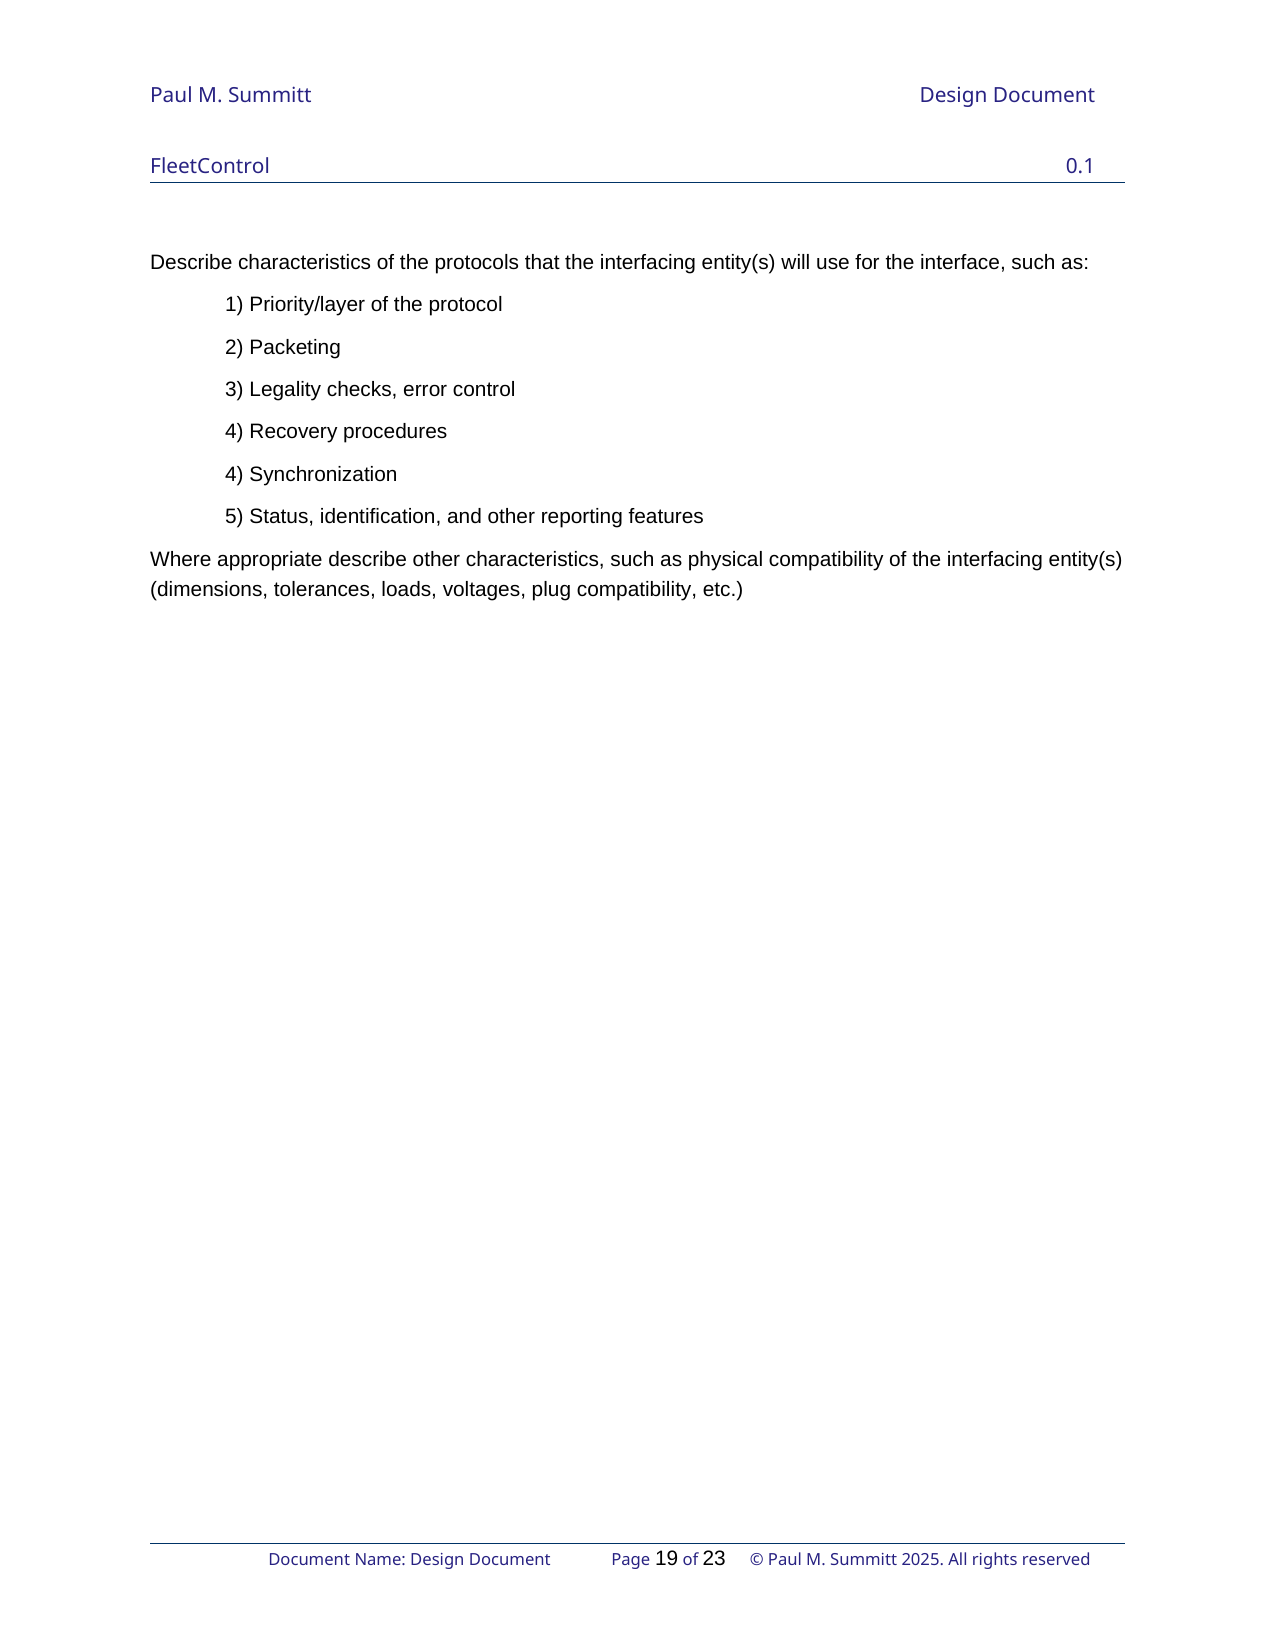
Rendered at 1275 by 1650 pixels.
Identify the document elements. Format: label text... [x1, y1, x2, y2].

text 5) Status, identification, and other reporting features [225, 504, 1125, 528]
text Where appropriate describe other characteristics, such as physical compatibility of the interfacing entity(s) (dimensions, tolerances, loads, voltages, plug compatibility, etc.) [150, 547, 1125, 600]
text 4) Synchronization [225, 462, 1125, 486]
text Describe characteristics of the protocols that the interfacing entity(s) will use for the interface, such as: [150, 250, 1125, 274]
text 3) Legality checks, error control [225, 377, 1125, 401]
text 4) Recovery procedures [225, 419, 1125, 443]
text 2) Packeting [225, 334, 1125, 358]
text 1) Priority/layer of the protocol [225, 292, 1125, 316]
